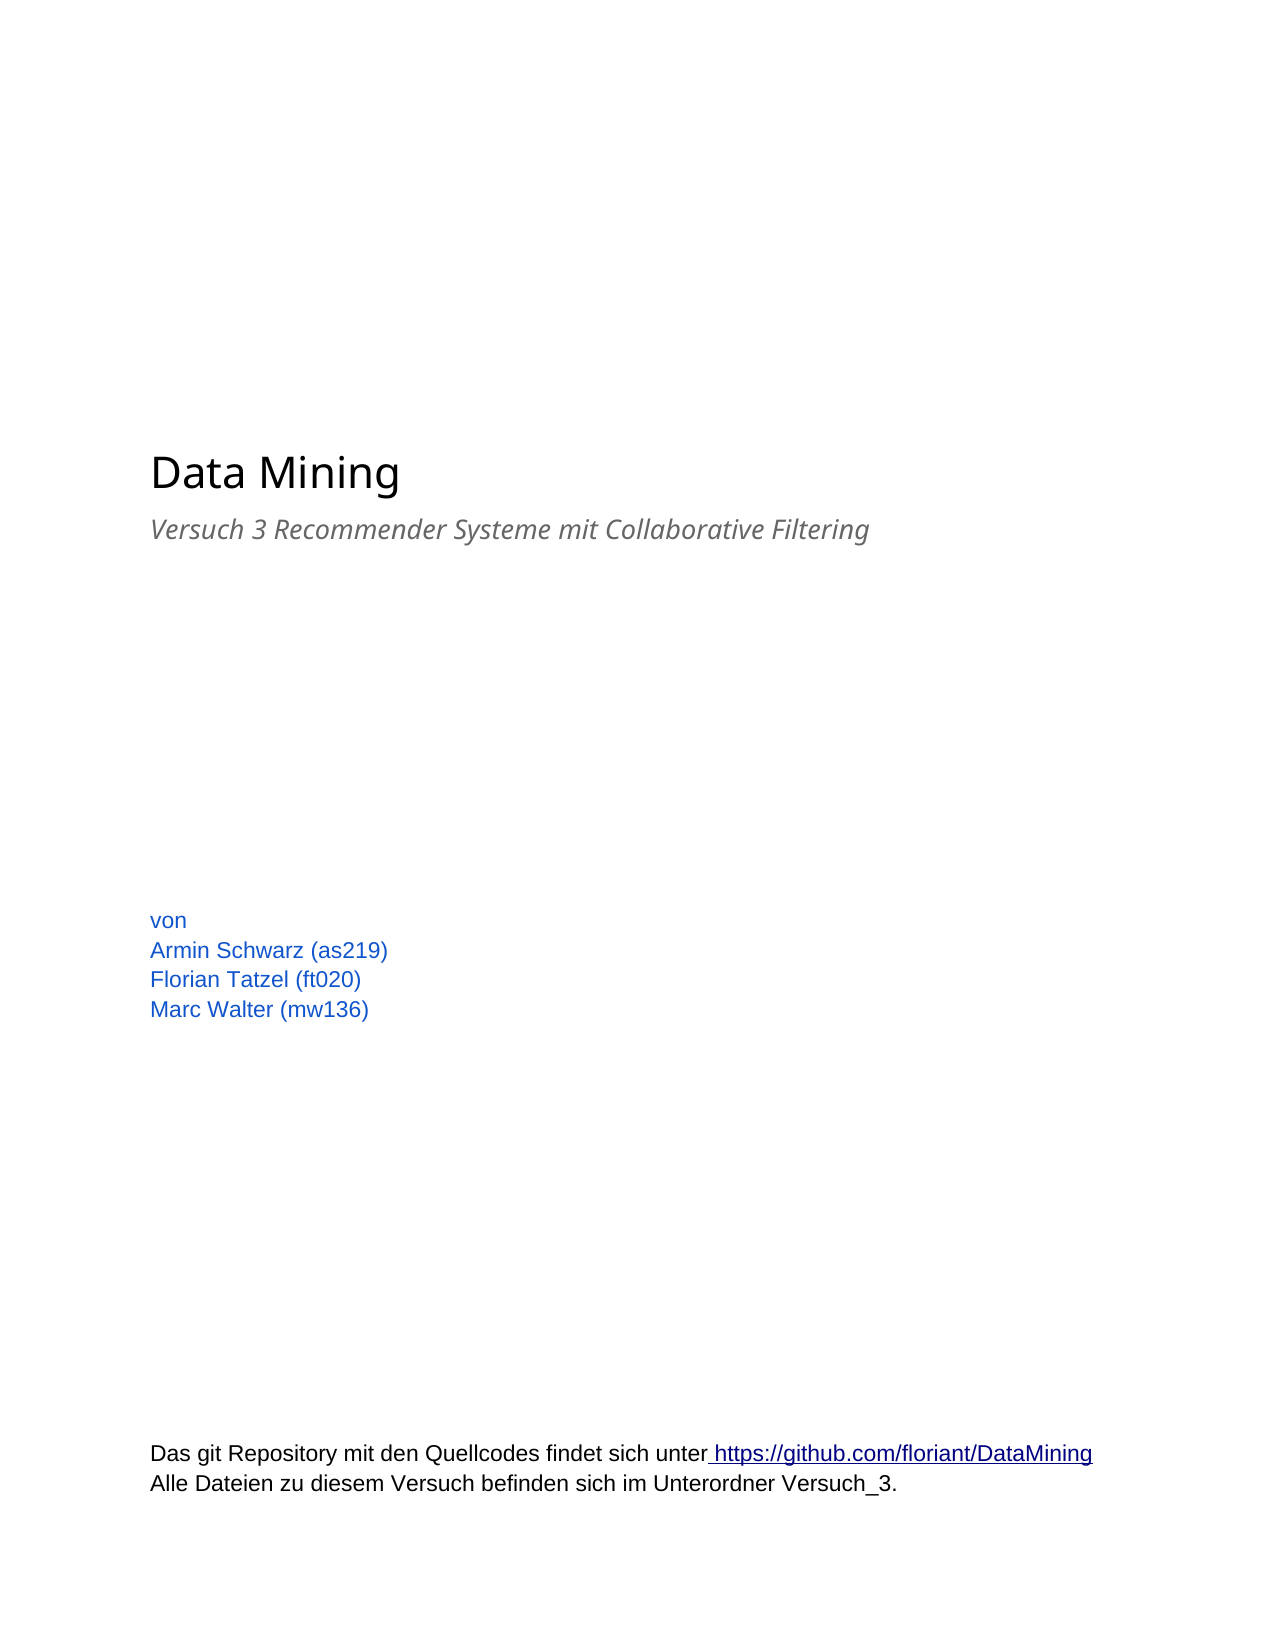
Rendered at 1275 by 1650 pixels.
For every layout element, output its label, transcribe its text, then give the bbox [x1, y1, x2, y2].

subtitle Armin Schwarz (as219) [150, 938, 1125, 963]
text Das git Repository mit den Quellcodes findet sich unter https://github.com/floriant/DataMining [150, 1441, 1125, 1467]
subtitle von [150, 908, 1125, 934]
subtitle Versuch 3 Recommender Systeme mit Collaborative Filtering [150, 511, 1125, 547]
title Data Mining [150, 442, 1125, 502]
subtitle Marc Walter (mw136) [150, 996, 1125, 1022]
text Alle Dateien zu diesem Versuch befinden sich im Unterordner Versuch_3. [150, 1470, 1125, 1496]
subtitle Florian Tatzel (ft020) [150, 967, 1125, 993]
